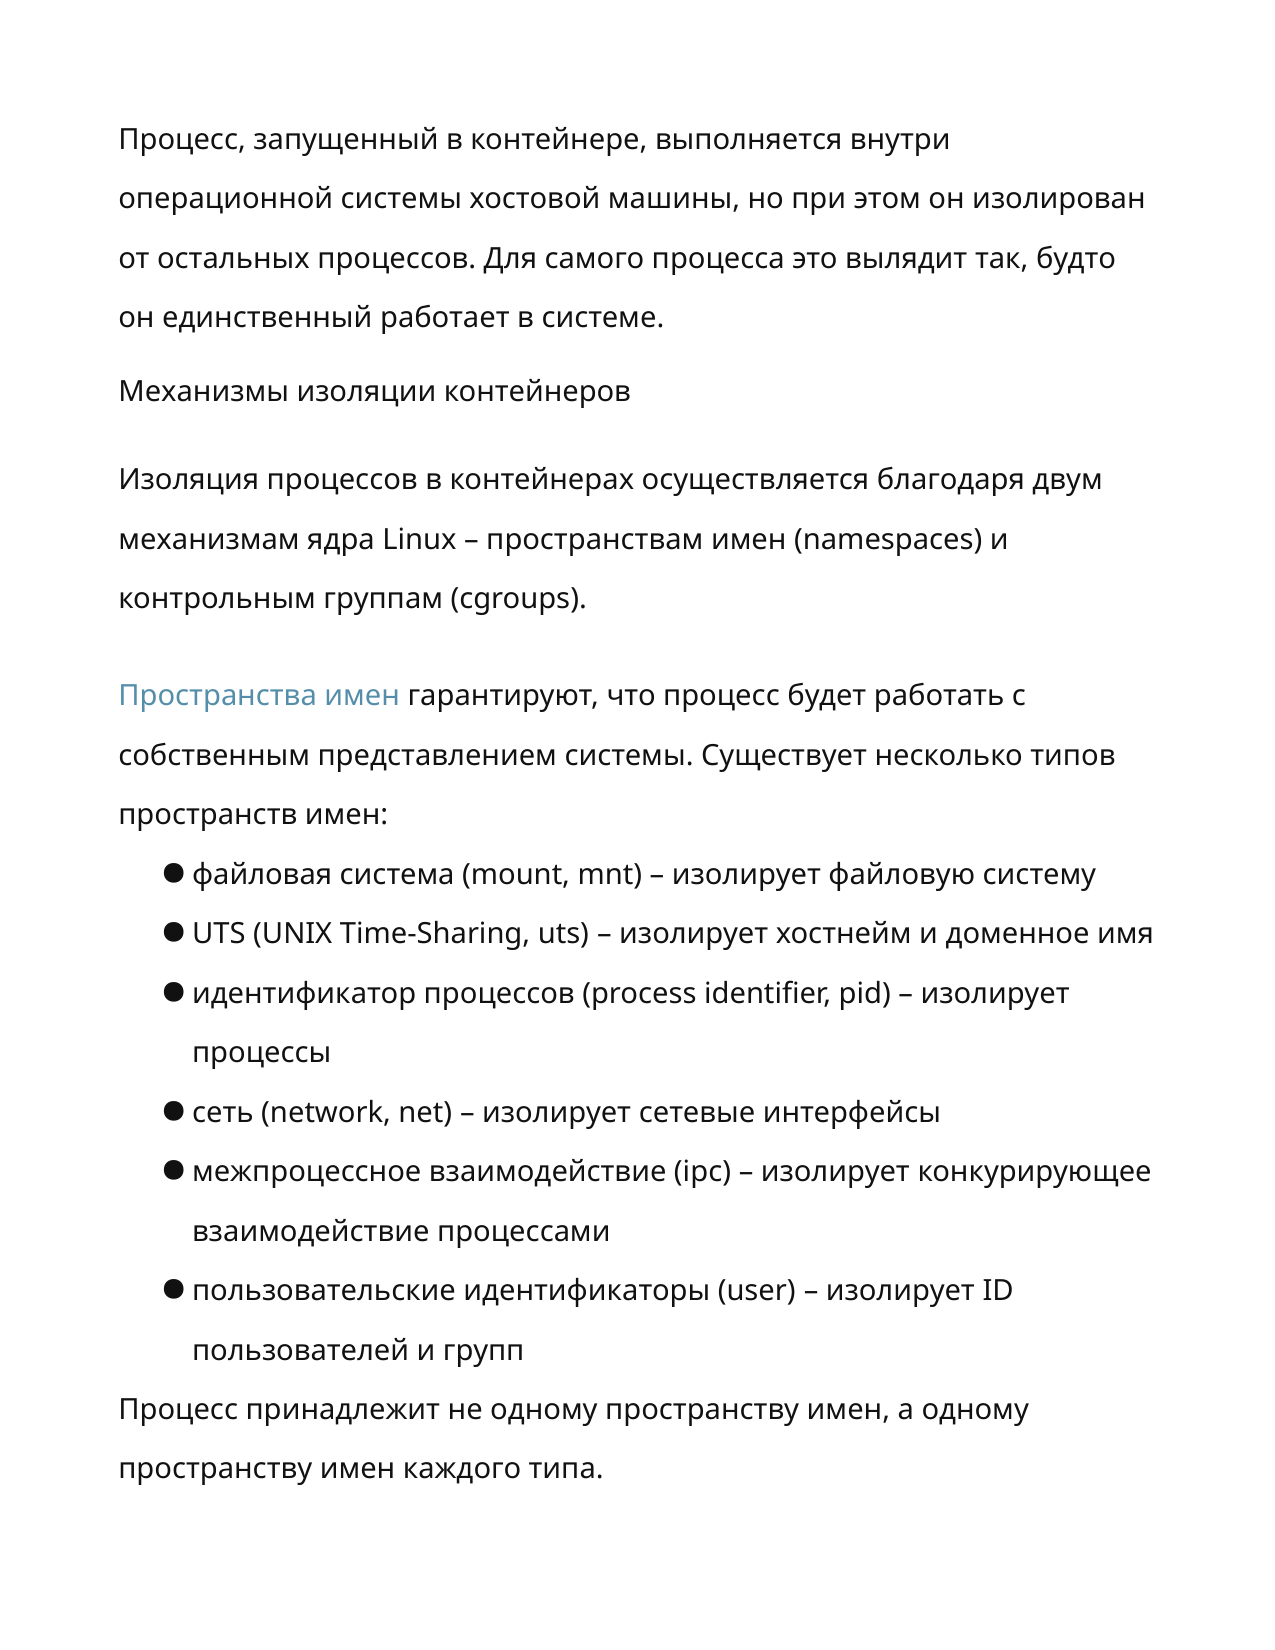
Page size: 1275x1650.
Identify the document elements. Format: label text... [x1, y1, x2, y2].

text Изоляция процессов в контейнерах осуществляется благодаря двум механизмам ядра Linux – пространствам имен (namespaces) и контрольным группам (cgroups). [118, 458, 1157, 617]
list идентификатор процессов (process identifier, pid) – изолирует процессы [162, 972, 1157, 1071]
text Процесс принадлежит не одному пространству имен, а одному пространству имен каждого типа. [118, 1388, 1157, 1487]
list сеть (network, net) – изолирует сетевые интерфейсы [162, 1091, 1157, 1131]
list межпроцессное взаимодействие (ipc) – изолирует конкурирующее взаимодействие процессами [162, 1150, 1157, 1249]
text Пространства имен гарантируют, что процесс будет работать с собственным представлением системы. Существует несколько типов пространств имен: [118, 674, 1157, 833]
list файловая система (mount, mnt) – изолирует файловую систему [162, 853, 1157, 893]
list пользовательские идентификаторы (user) – изолирует ID пользователей и групп [162, 1269, 1157, 1368]
list UTS (UNIX Time-Sharing, uts) – изолирует хостнейм и доменное имя [162, 912, 1157, 952]
text Процесс, запущенный в контейнере, выполняется внутри операционной системы хостовой машины, но при этом он изолирован от остальных процессов. Для самого процесса это вылядит так, будто он единственный работает в системе. [118, 118, 1157, 336]
subtitle Механизмы изоляции контейнеров [118, 371, 1157, 410]
